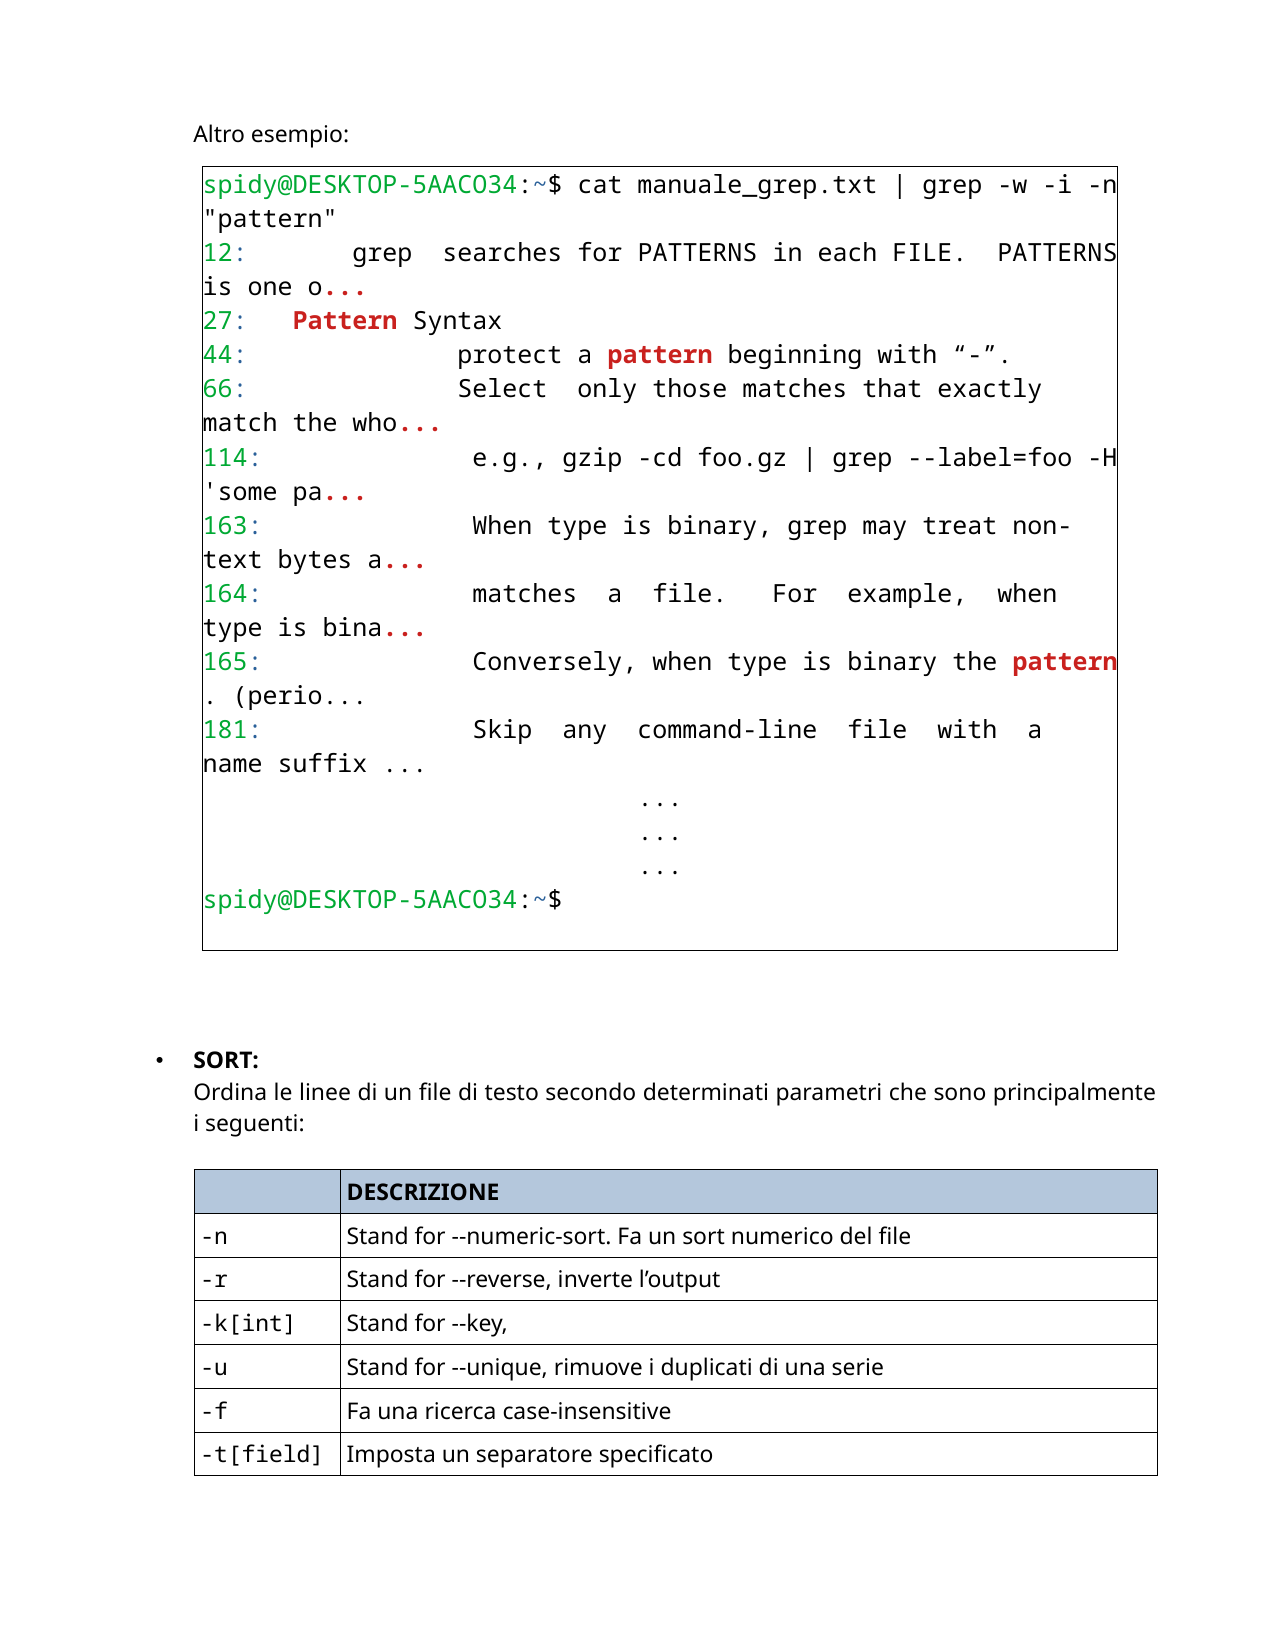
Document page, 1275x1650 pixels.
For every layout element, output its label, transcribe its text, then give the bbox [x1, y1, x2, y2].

table_cell -r [195, 1258, 340, 1300]
table_cell -t[field] [195, 1433, 340, 1475]
table_cell Stand for --key, [341, 1301, 1157, 1344]
table_cell Stand for --reverse, inverte l’output [341, 1258, 1157, 1300]
table_cell -f [195, 1389, 340, 1432]
table_cell -k[int] [195, 1301, 340, 1344]
list SORT: Ordina le linee di un file di testo secondo determinati parametri che sono principalmente i seguenti: [156, 1044, 1157, 1138]
table_cell Stand for --unique, rimuove i duplicati di una serie [341, 1345, 1157, 1388]
table_cell Imposta un separatore specificato [341, 1433, 1157, 1475]
table_cell Stand for --numeric-sort. Fa un sort numerico del file [341, 1214, 1157, 1257]
list Altro esempio: [156, 118, 1157, 149]
table_cell -u [195, 1345, 340, 1388]
table_header [195, 1170, 340, 1213]
table_cell -n [195, 1214, 340, 1257]
table_cell Fa una ricerca case-insensitive [341, 1389, 1157, 1432]
table_header DESCRIZIONE [341, 1170, 1157, 1213]
